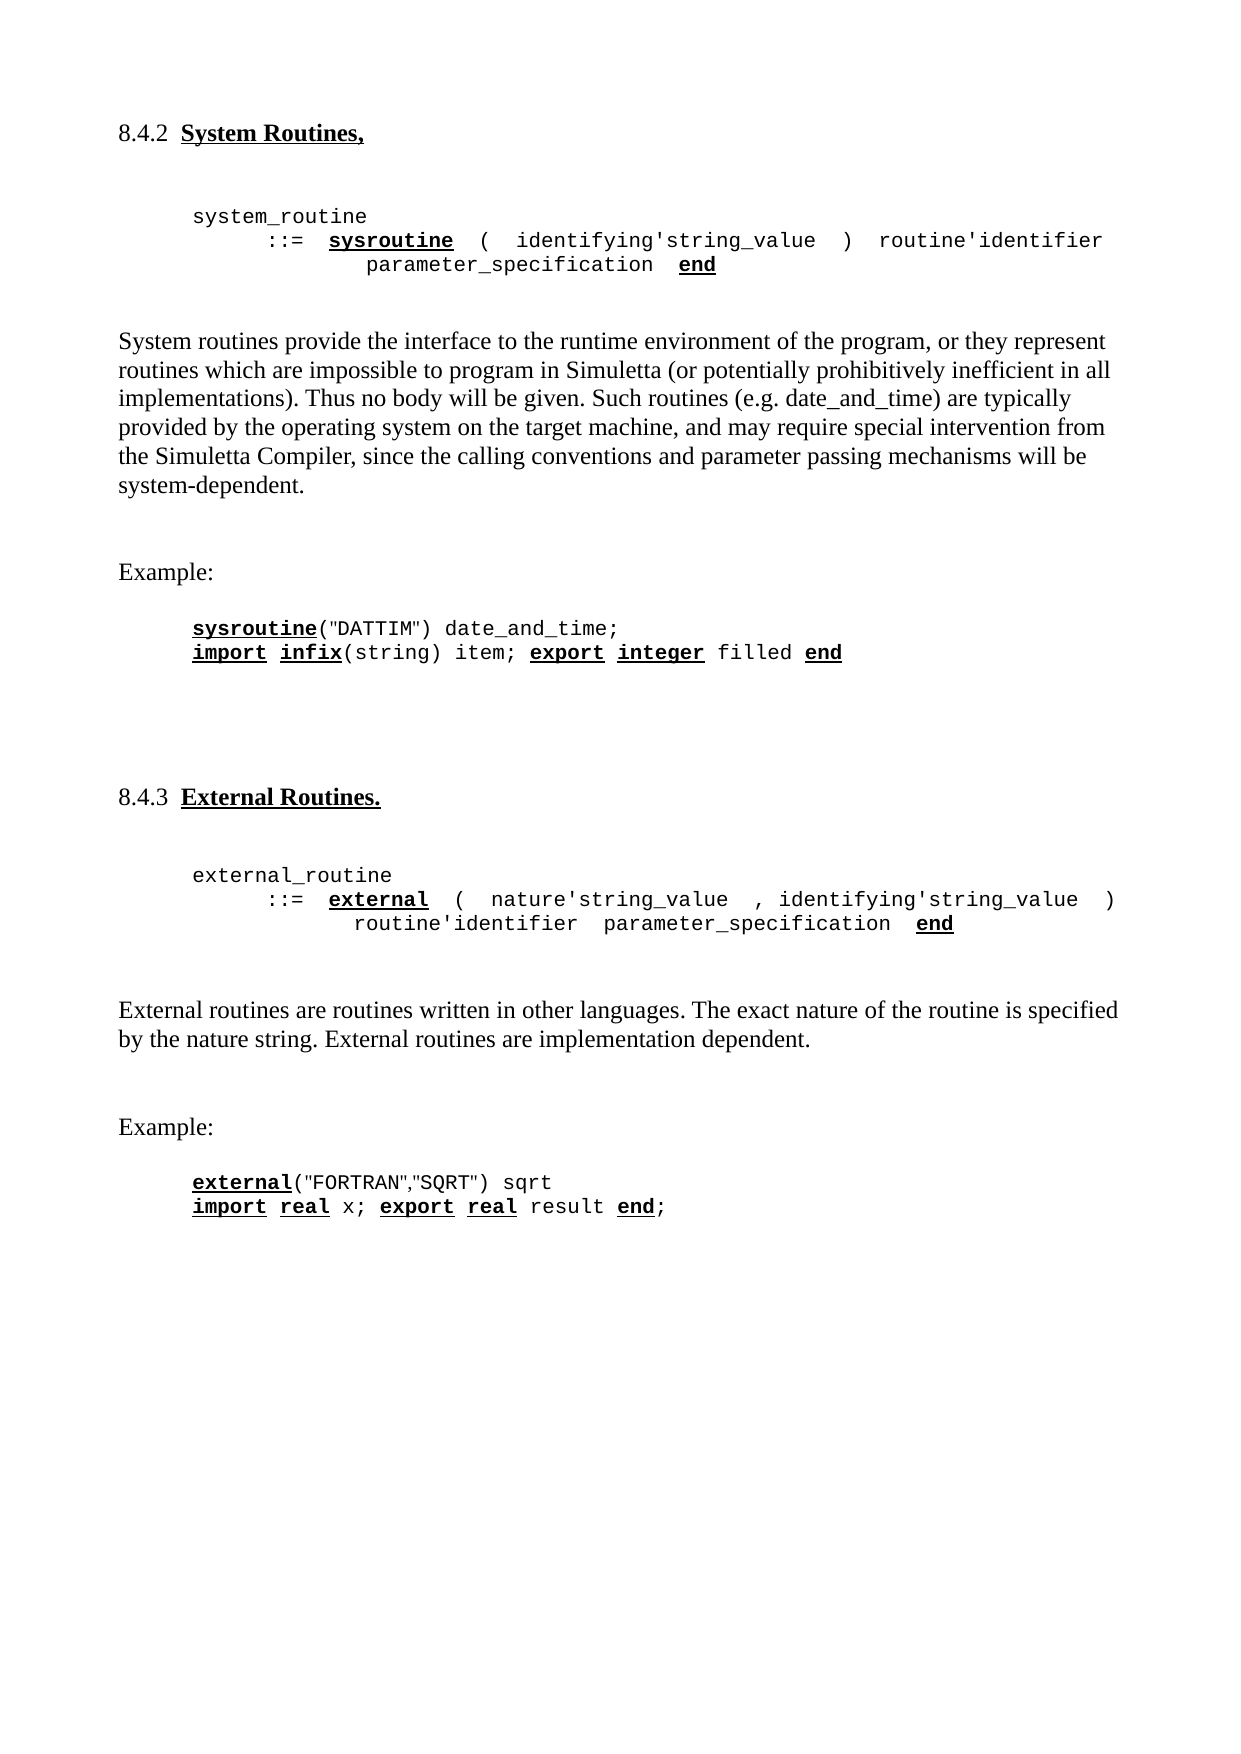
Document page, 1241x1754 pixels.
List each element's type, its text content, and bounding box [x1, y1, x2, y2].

text routine'identifier parameter_specification end [118, 913, 1122, 937]
text external(''FORTRAN'',''SQRT'') sqrt [118, 1170, 1122, 1196]
text ::= external ( nature'string_value , identifying'string_value ) [118, 889, 1122, 912]
text Example: [118, 1112, 1122, 1140]
text ::= sysroutine ( identifying'string_value ) routine'identifier [118, 230, 1122, 253]
text 8.4.2 System Routines, [118, 118, 1122, 147]
text parameter_specification end [118, 254, 1122, 277]
text Example: [118, 557, 1122, 586]
text System routines provide the interface to the runtime environment of the program, or they represent routines which are impossible to program in Simuletta (or potentially prohibitively inefficient in all implementations). Thus no body will be given. Such routines (e.g. date_and_time) are typically provided by the operating system on the target machine, and may require special intervention from the Simuletta Compiler, since the calling conventions and parameter passing mechanisms will be system-dependent. [118, 326, 1122, 498]
text import infix(string) item; export integer filled end [118, 642, 1122, 665]
text External routines are routines written in other languages. The exact nature of the routine is specified by the nature string. External routines are implementation dependent. [118, 995, 1122, 1053]
text 8.4.3 External Routines. [118, 782, 1122, 811]
text sysroutine(''DATTIM'') date_and_time; [118, 616, 1122, 641]
text system_routine [118, 206, 1122, 229]
text external_routine [118, 865, 1122, 888]
text import real x; export real result end; [118, 1196, 1122, 1220]
